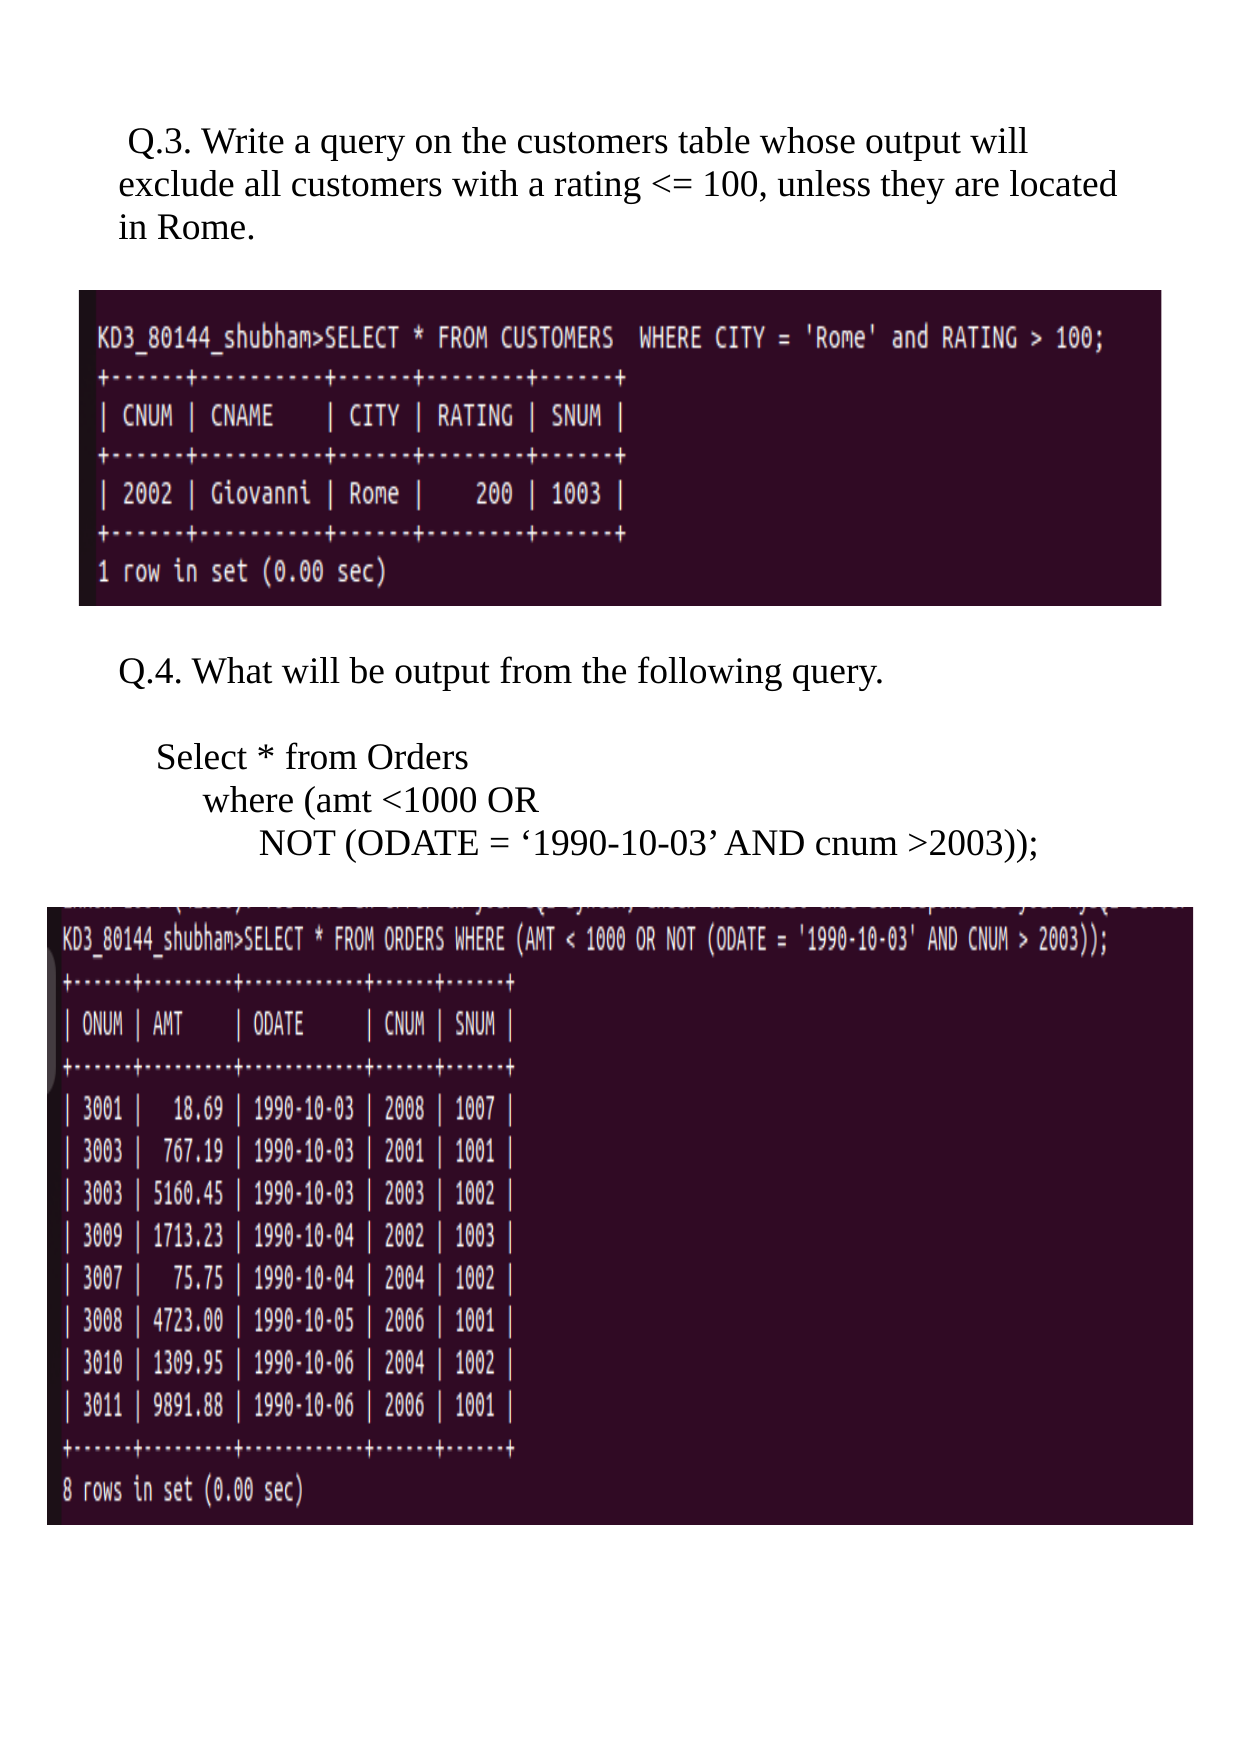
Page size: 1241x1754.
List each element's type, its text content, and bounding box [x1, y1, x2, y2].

text NOT (ODATE = ‘1990-10-03’ AND cnum >2003)); [118, 821, 1122, 864]
text Q.4. What will be output from the following query. [118, 648, 1122, 691]
text Select * from Orders [118, 734, 1122, 778]
text where (amt <1000 OR [118, 778, 1122, 821]
picture [78, 290, 1162, 606]
text Q.3. Write a query on the customers table whose output will exclude all customers with a rating <= 100, unless they are located in Rome. [118, 118, 1122, 247]
picture [47, 907, 1194, 1525]
